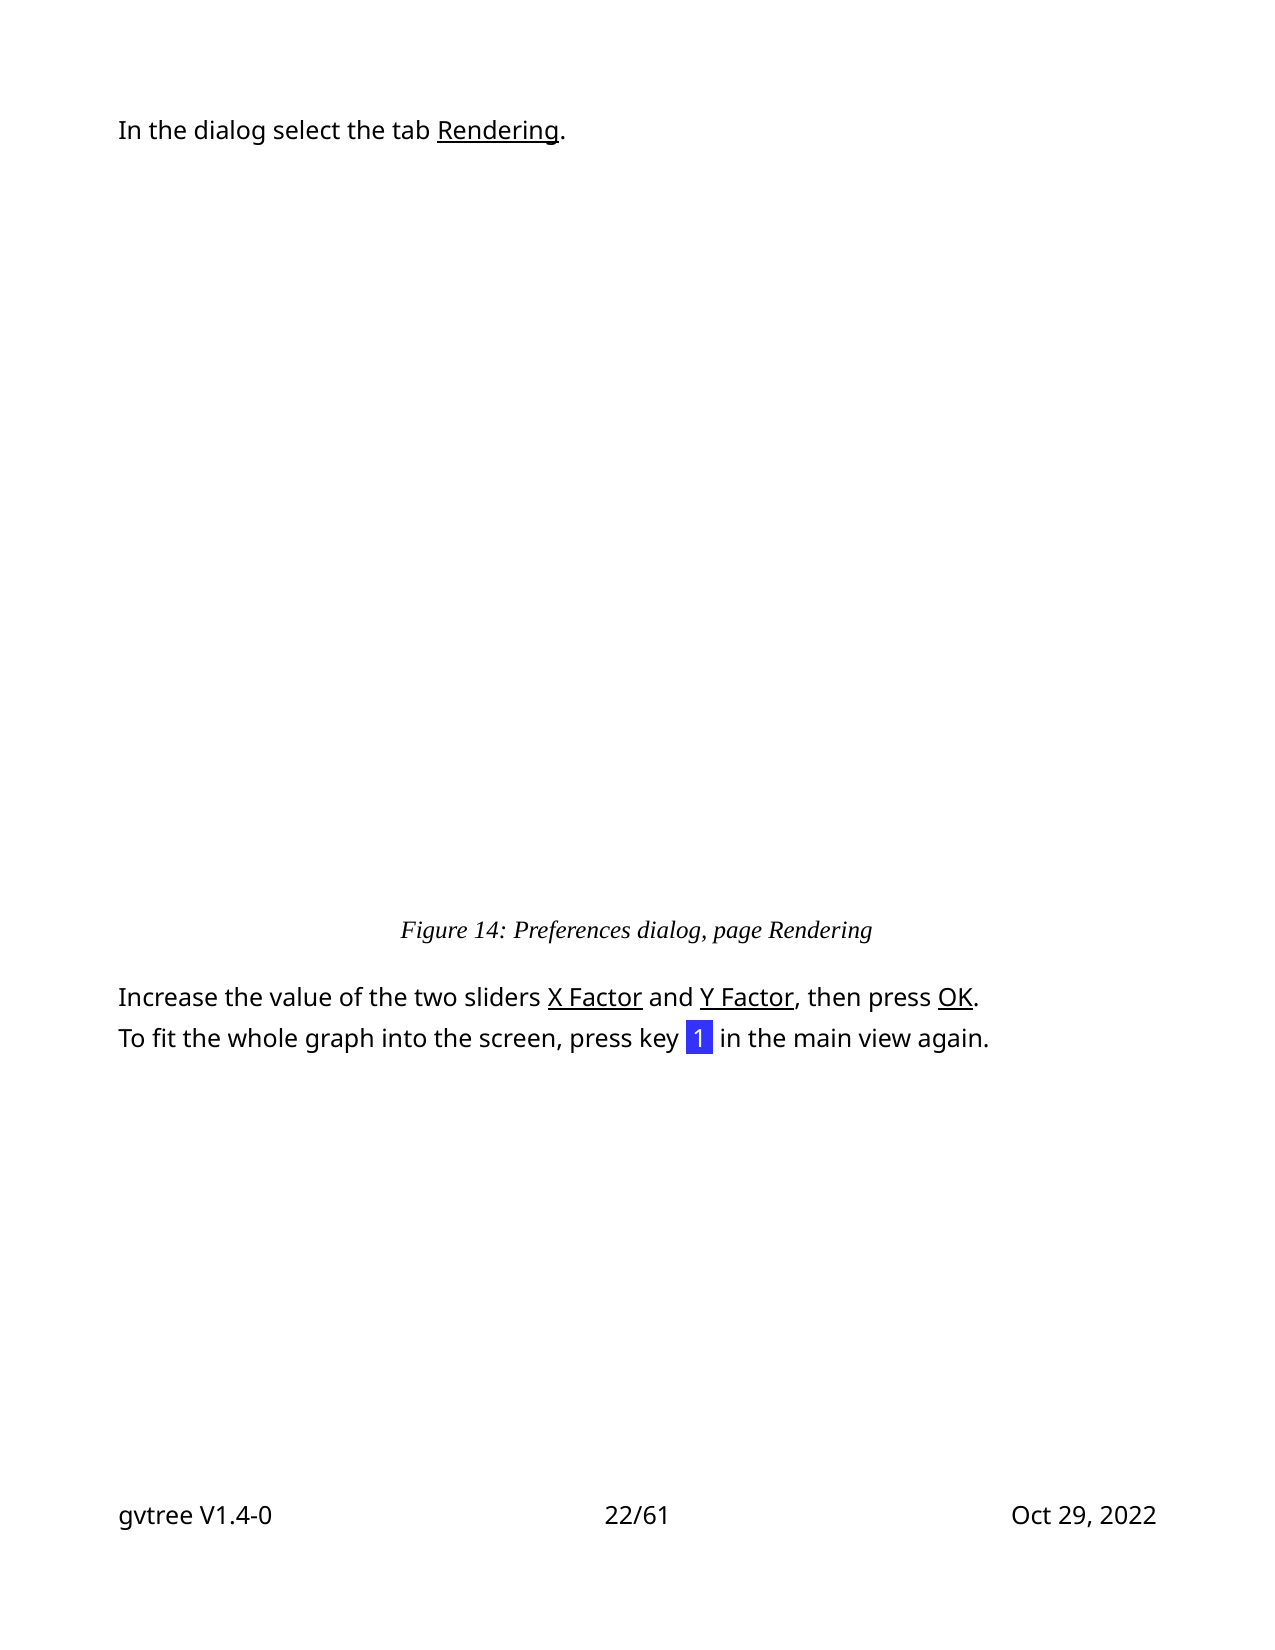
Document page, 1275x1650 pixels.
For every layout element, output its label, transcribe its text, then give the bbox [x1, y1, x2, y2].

text Increase the value of the two sliders X Factor and Y Factor, then press OK. [118, 985, 1157, 1011]
text Figure 14: Preferences dialog, page Rendering [118, 172, 1157, 944]
text To fit the whole graph into the screen, press key 1 in the main view again. [118, 1026, 1157, 1052]
text In the dialog select the tab Rendering. [118, 118, 1157, 144]
